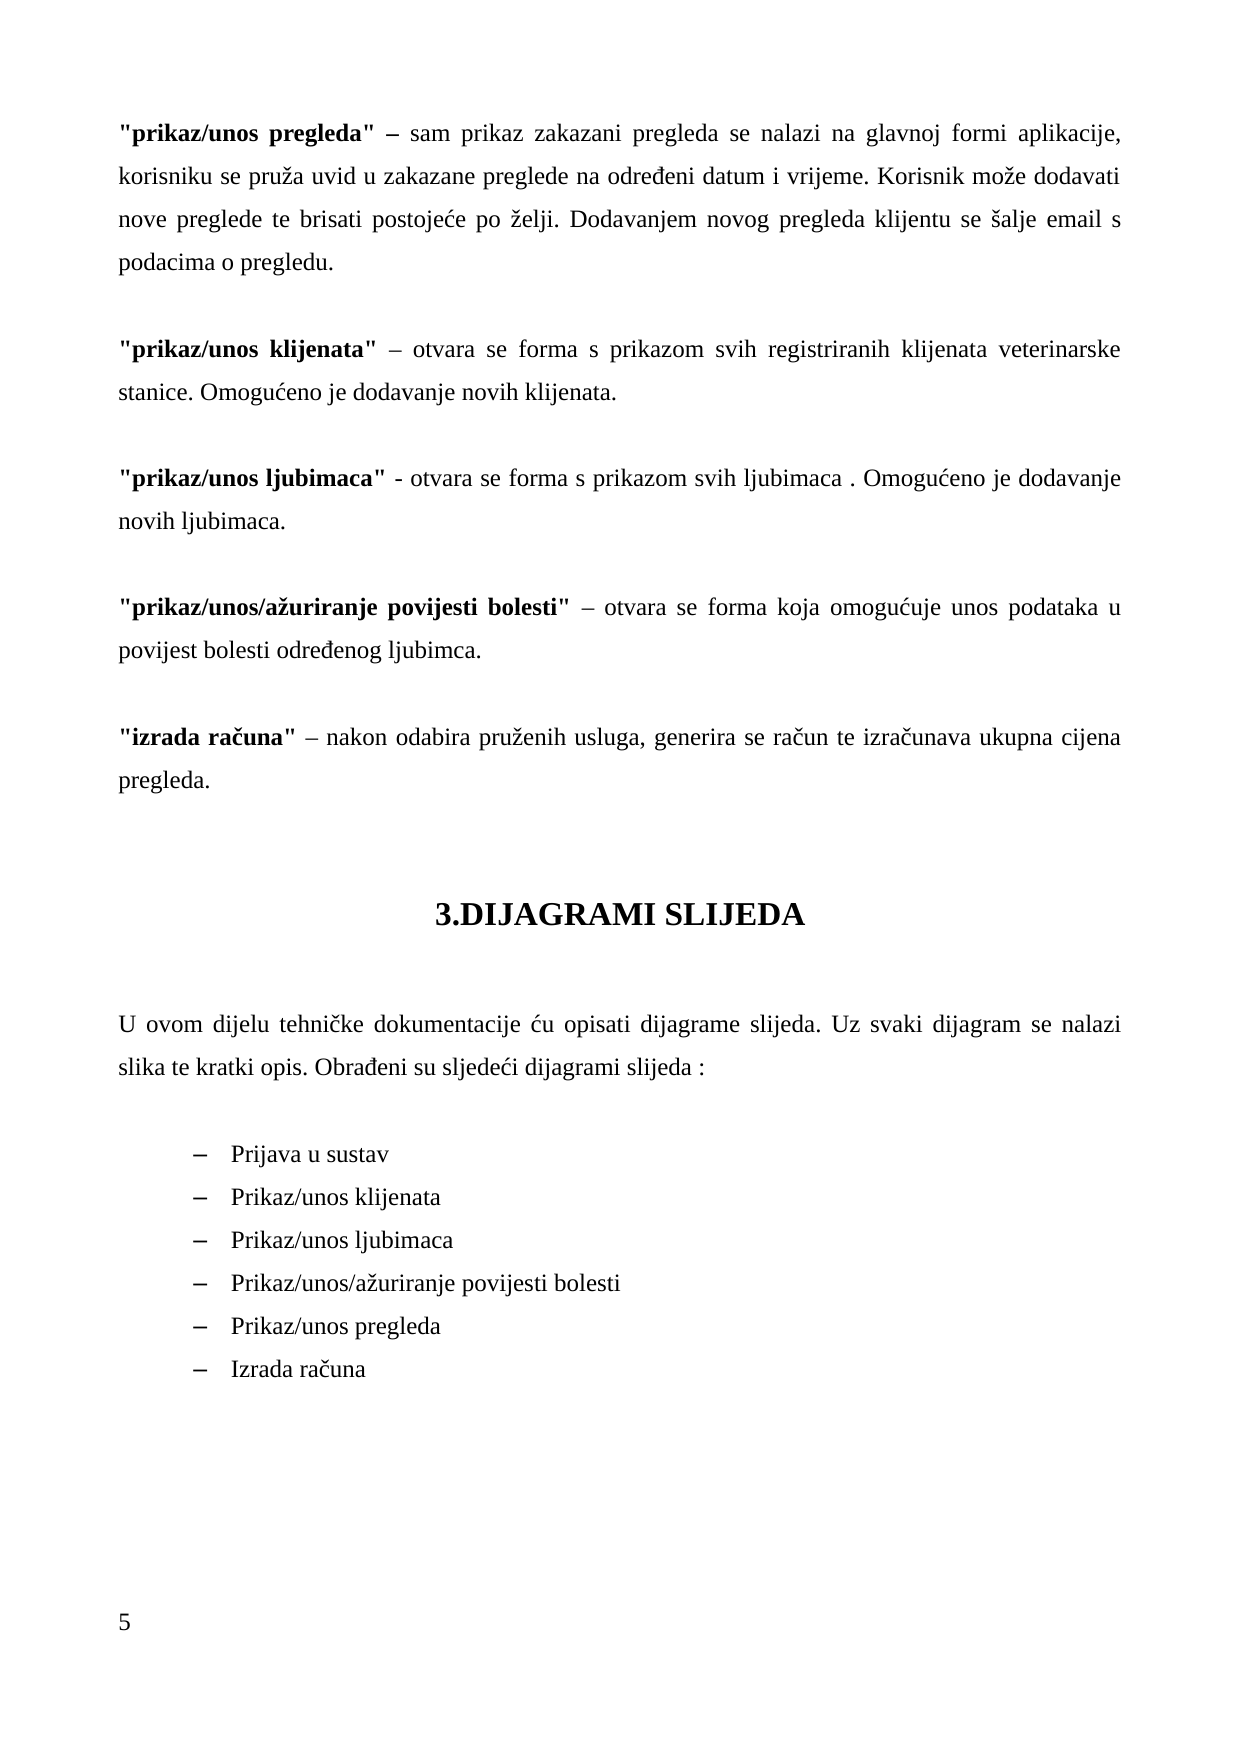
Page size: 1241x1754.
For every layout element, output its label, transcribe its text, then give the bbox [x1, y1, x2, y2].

text U ovom dijelu tehničke dokumentacije ću opisati dijagrame slijeda. Uz svaki dijagram se nalazi slika te kratki opis. Obrađeni su sljedeći dijagrami slijeda : [118, 1009, 1122, 1081]
text "prikaz/unos/ažuriranje povijesti bolesti" – otvara se forma koja omogućuje unos podataka u povijest bolesti određenog ljubimca. [118, 592, 1122, 664]
text "prikaz/unos klijenata" – otvara se forma s prikazom svih registriranih klijenata veterinarske stanice. Omogućeno je dodavanje novih klijenata. [118, 334, 1122, 406]
list Prikaz/unos ljubimaca [193, 1225, 1122, 1254]
list Izrada računa [193, 1354, 1122, 1383]
list Prikaz/unos pregleda [193, 1311, 1122, 1340]
list Prikaz/unos/ažuriranje povijesti bolesti [193, 1268, 1122, 1297]
list Prijava u sustav [193, 1139, 1122, 1167]
text "izrada računa" – nakon odabira pruženih usluga, generira se račun te izračunava ukupna cijena pregleda. [118, 722, 1122, 794]
text 3.DIJAGRAMI SLIJEDA [118, 894, 1122, 933]
list Prikaz/unos klijenata [193, 1182, 1122, 1211]
text "prikaz/unos ljubimaca" - otvara se forma s prikazom svih ljubimaca . Omogućeno je dodavanje novih ljubimaca. [118, 463, 1122, 535]
text "prikaz/unos pregleda" – sam prikaz zakazani pregleda se nalazi na glavnoj formi aplikacije, korisniku se pruža uvid u zakazane preglede na određeni datum i vrijeme. Korisnik može dodavati nove preglede te brisati postojeće po želji. Dodavanjem novog pregleda klijentu se šalje email s podacima o pregledu. [118, 118, 1122, 276]
